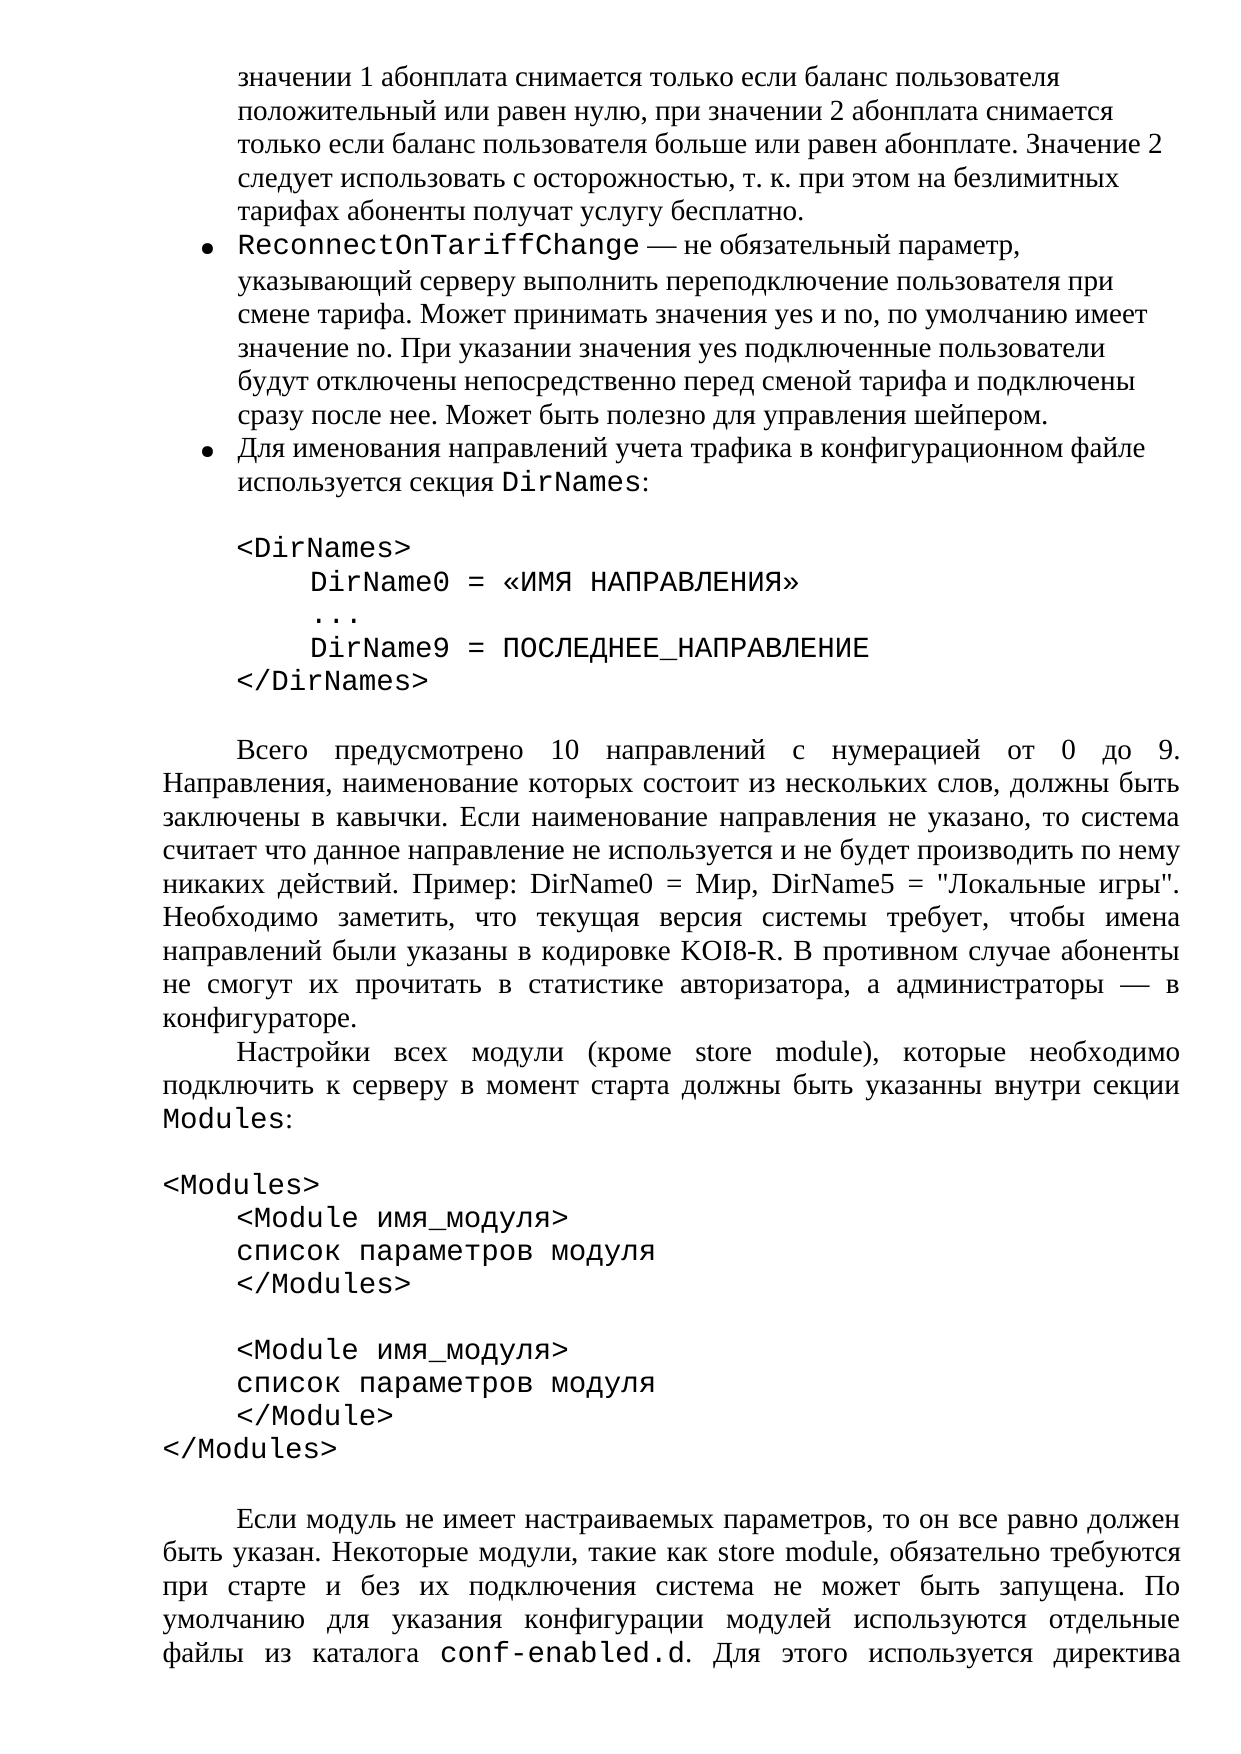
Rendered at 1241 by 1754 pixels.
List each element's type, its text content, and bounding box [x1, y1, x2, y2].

text DirName0 = «ИМЯ НАПРАВЛЕНИЯ» [236, 567, 1181, 600]
text DirName9 = ПОСЛЕДНЕЕ_НАПРАВЛЕНИЕ [236, 633, 1181, 666]
text <Module имя_модуля> [162, 1335, 1181, 1368]
text список параметров модуля [162, 1236, 1181, 1269]
text </Modules> [162, 1434, 1181, 1467]
text </DirNames> [236, 666, 1181, 699]
text <DirNames> [236, 534, 1181, 567]
list Для именования направлений учета трафика в конфигурационном файле используется секция DirNames: [200, 431, 1181, 500]
text Если модуль не имеет настраиваемых параметров, то он все равно должен быть указан. Некоторые модули, такие как store module, обязательно требуются при старте и без их подключения система не может быть запущена. По умолчанию для указания конфигурации модулей используются отдельные файлы из каталога conf-enabled.d. Для этого используется директива [162, 1501, 1181, 1671]
text Настройки всех модули (кроме store module), которые необходимо подключить к серверу в момент старта должны быть указанны внутри секции Modules: [162, 1034, 1181, 1137]
text список параметров модуля [162, 1368, 1181, 1401]
text </Modules> [162, 1269, 1181, 1302]
list ReconnectOnTariffChange — не обязательный параметр, указывающий серверу выполнить переподключение пользователя при смене тарифа. Может принимать значения yes и no, по умолчанию имеет значение no. При указании значения yes подключенные пользователи будут отключены непосредственно перед сменой тарифа и подключены сразу после нее. Может быть полезно для управления шейпером. [200, 227, 1181, 431]
text ... [236, 600, 1181, 633]
text <Modules> [162, 1170, 1181, 1203]
list значении 1 абонплата снимается только если баланс пользователя положительный или равен нулю, при значении 2 абонплата снимается только если баланс пользователя больше или равен абонплате. Значение 2 следует использовать с осторожностью, т. к. при этом на безлимитных тарифах абоненты получат услугу бесплатно. [200, 59, 1181, 227]
text </Module> [162, 1401, 1181, 1434]
text <Module имя_модуля> [162, 1203, 1181, 1236]
text Всего предусмотрено 10 направлений с нумерацией от 0 до 9. Направления, наименование которых состоит из нескольких слов, должны быть заключены в кавычки. Если наименование направления не указано, то система считает что данное направление не используется и не будет производить по нему никаких действий. Пример: DirName0 = Мир, DirName5 = "Локальные игры". Необходимо заметить, что текущая версия системы требует, чтобы имена направлений были указаны в кодировке KOI8-R. В противном случае абоненты не смогут их прочитать в статистике авторизатора, а администраторы — в конфигураторе. [162, 732, 1181, 1034]
